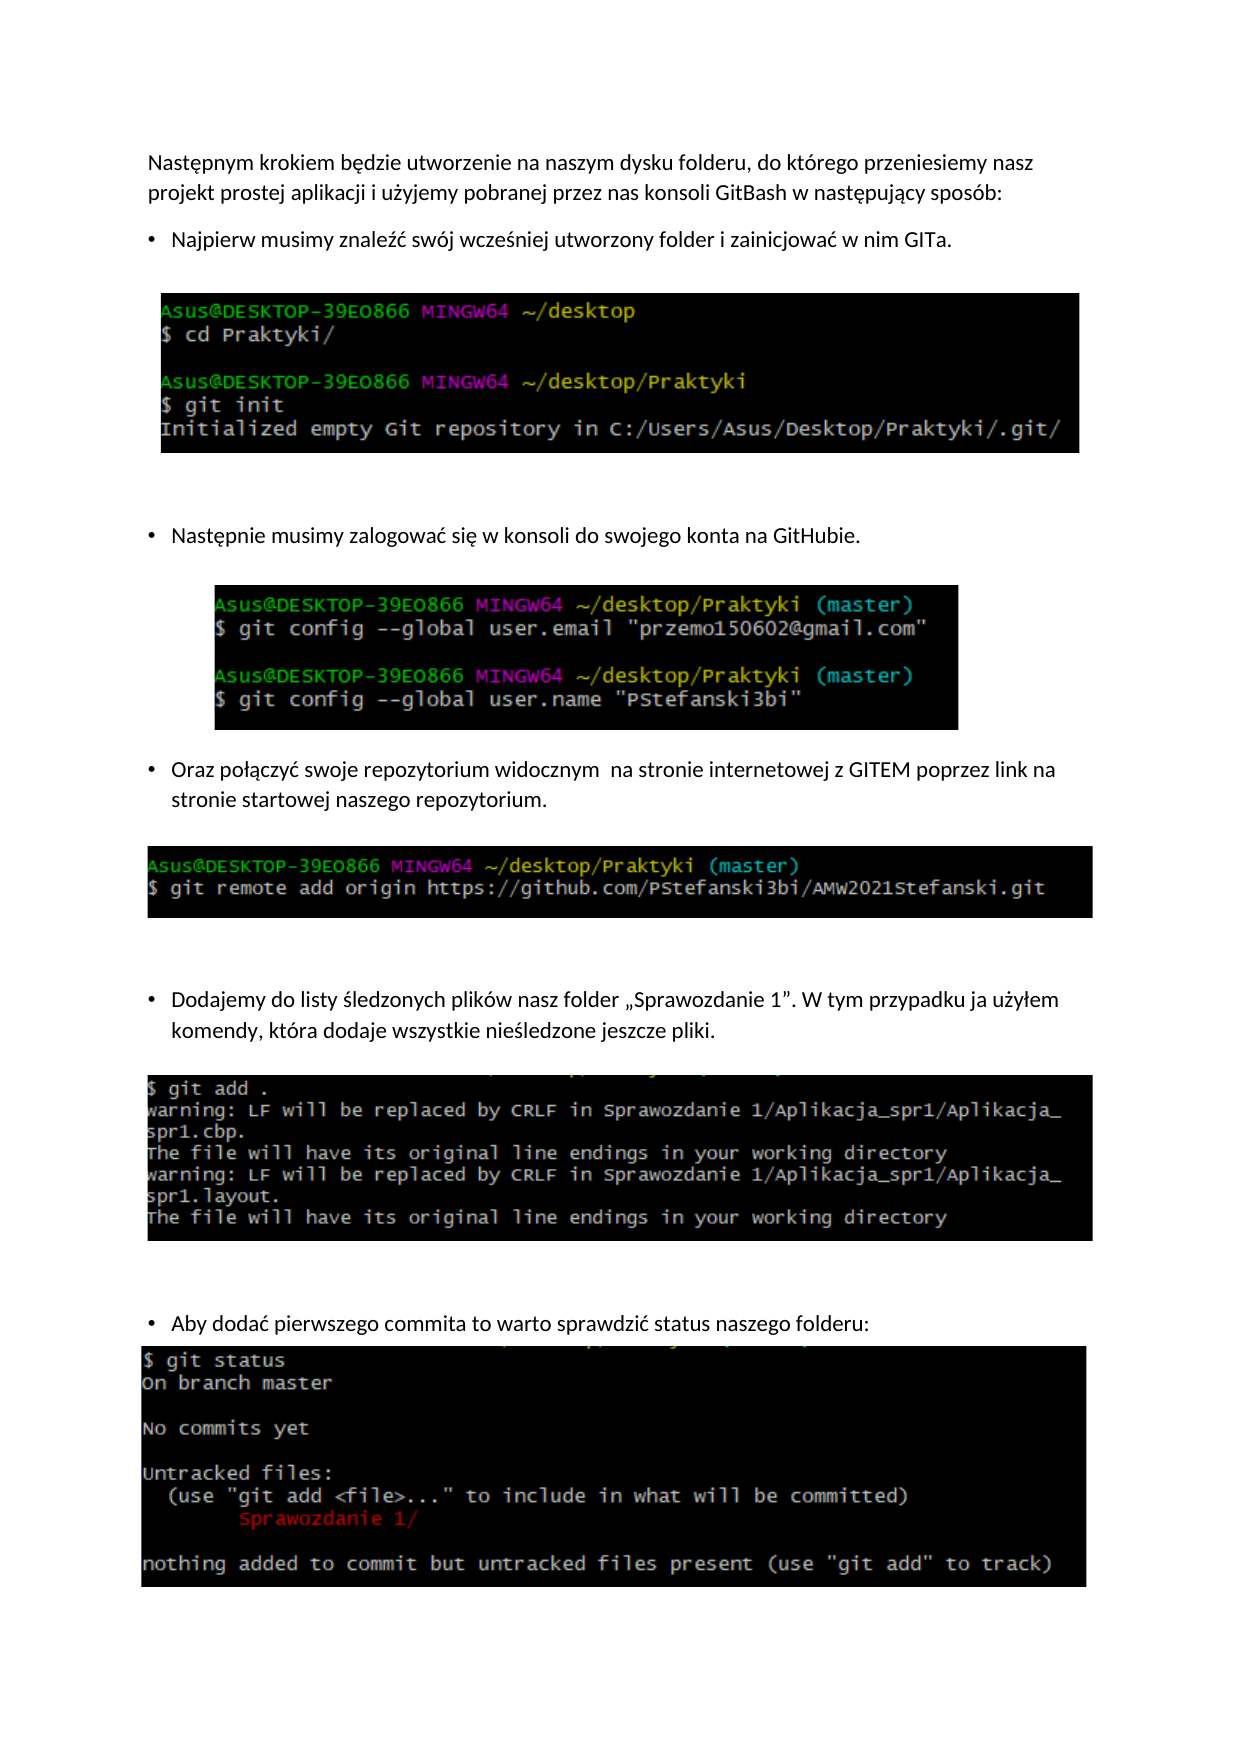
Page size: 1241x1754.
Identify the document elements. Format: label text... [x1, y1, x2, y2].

picture [160, 293, 1080, 453]
list Następnie musimy zalogować się w konsoli do swojego konta na GitHubie. [148, 521, 1093, 549]
list Najpierw musimy znaleźć swój wcześniej utworzony folder i zainicjować w nim GITa. [148, 225, 1093, 253]
list Oraz połączyć swoje repozytorium widocznym na stronie internetowej z GITEM poprzez link na stronie startowej naszego repozytorium. [148, 755, 1093, 813]
picture [147, 846, 1093, 918]
picture [141, 1346, 1087, 1587]
text Następnym krokiem będzie utworzenie na naszym dysku folderu, do którego przeniesiemy nasz projekt prostej aplikacji i użyjemy pobranej przez nas konsoli GitBash w następujący sposób: [148, 148, 1093, 206]
picture [147, 1075, 1093, 1241]
list Aby dodać pierwszego commita to warto sprawdzić status naszego folderu: [148, 1309, 1093, 1337]
picture [214, 585, 959, 730]
list Dodajemy do listy śledzonych plików nasz folder „Sprawozdanie 1”. W tym przypadku ja użyłem komendy, która dodaje wszystkie nieśledzone jeszcze pliki. [148, 986, 1093, 1044]
